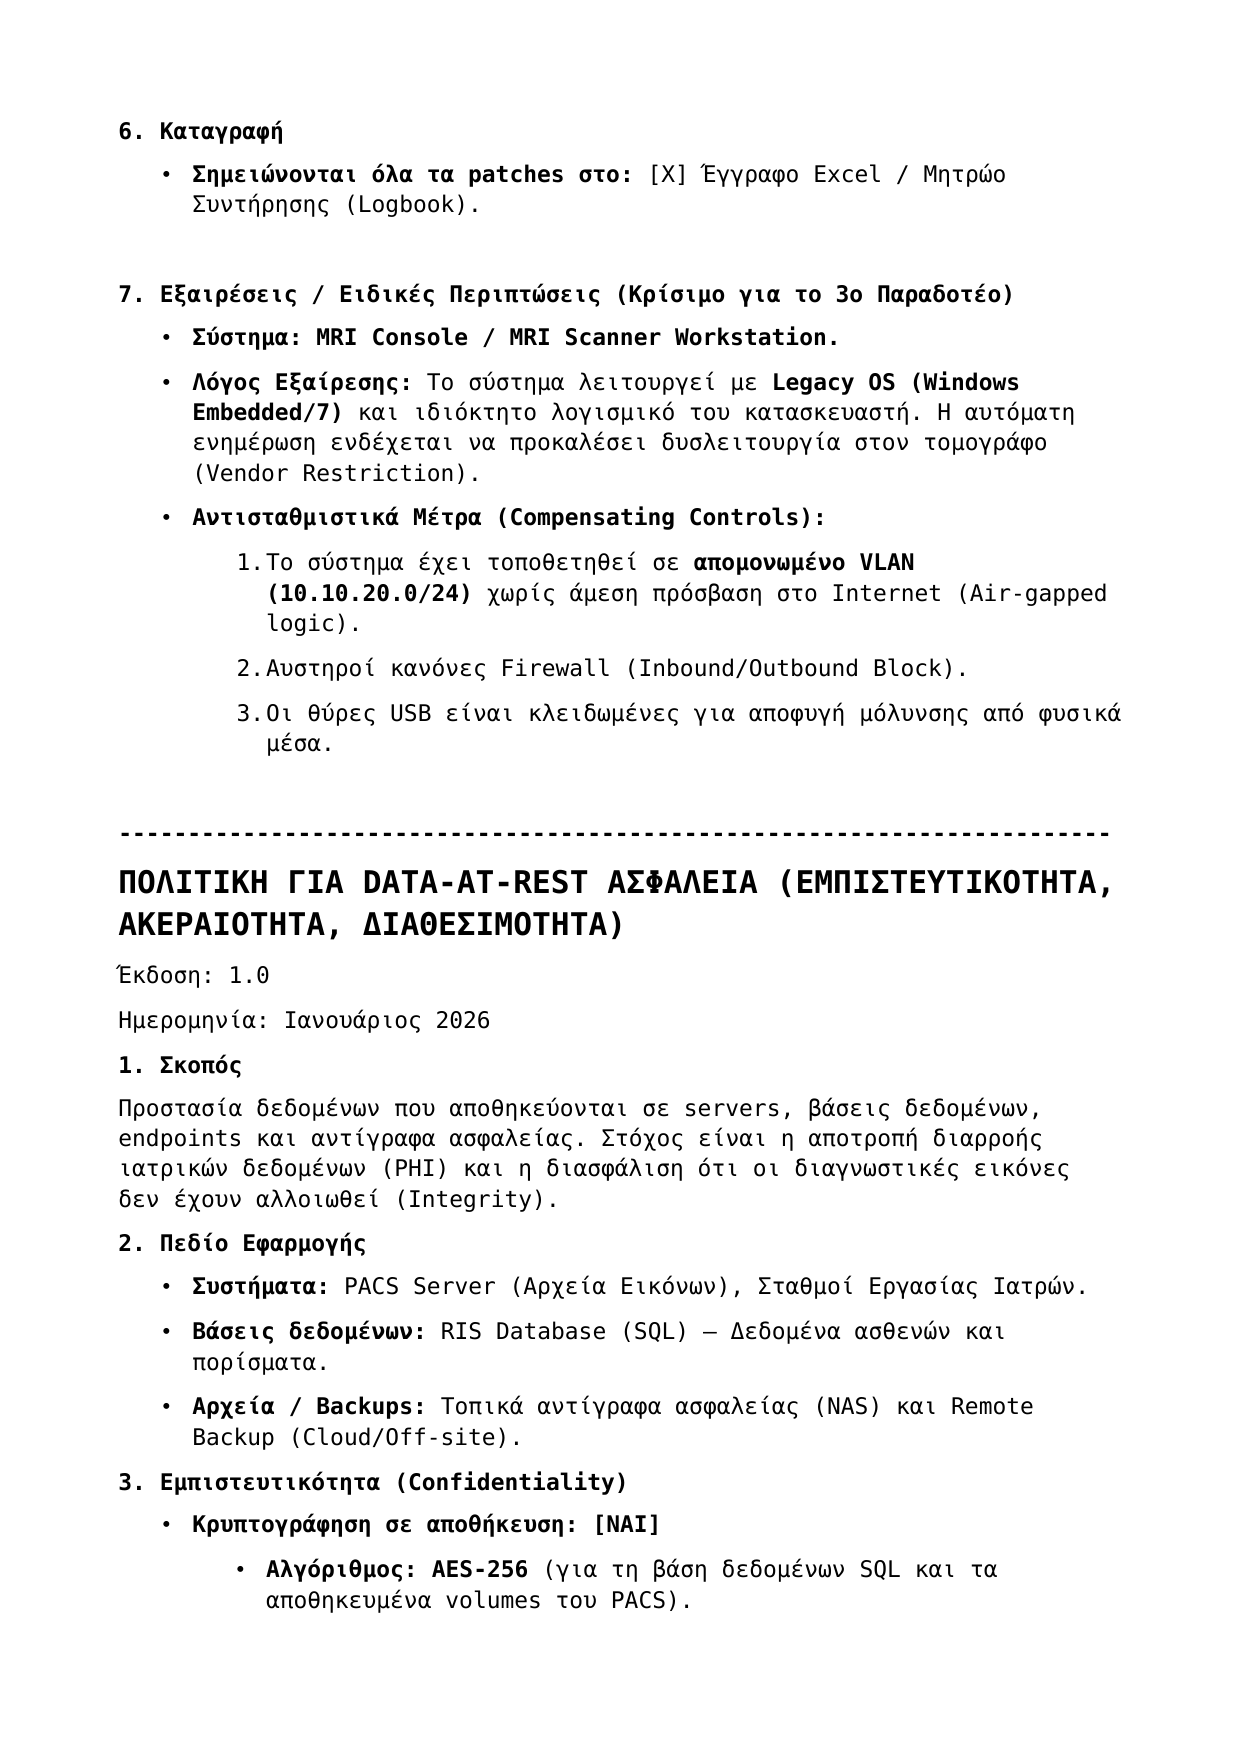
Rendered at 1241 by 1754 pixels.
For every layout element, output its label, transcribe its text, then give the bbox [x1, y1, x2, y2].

text ------------------------------------------------------------------------ [118, 820, 1122, 847]
list Αυστηροί κανόνες Firewall (Inbound/Outbound Block). [236, 655, 1122, 682]
list Σύστημα: MRI Console / MRI Scanner Workstation. [162, 324, 1122, 351]
text ΠΟΛΙΤΙΚΗ ΓΙΑ DATA-AT-REST ΑΣΦΑΛΕΙΑ (ΕΜΠΙΣΤΕΥΤΙΚΟΤΗΤΑ, ΑΚΕΡΑΙΟΤΗΤΑ, ΔΙΑΘΕΣΙΜΟΤΗΤΑ) [118, 865, 1122, 943]
list Το σύστημα έχει τοποθετηθεί σε απομονωμένο VLAN (10.10.20.0/24) χωρίς άμεση πρόσβαση στο Internet (Air-gapped logic). [236, 549, 1122, 637]
text Προστασία δεδομένων που αποθηκεύονται σε servers, βάσεις δεδομένων, endpoints και αντίγραφα ασφαλείας. Στόχος είναι η αποτροπή διαρροής ιατρικών δεδομένων (PHI) και η διασφάλιση ότι οι διαγνωστικές εικόνες δεν έχουν αλλοιωθεί (Integrity). [118, 1095, 1122, 1212]
text Ημερομηνία: Ιανουάριος 2026 [118, 1007, 1122, 1034]
list Αλγόριθμος: AES-256 (για τη βάση δεδομένων SQL και τα αποθηκευμένα volumes του PACS). [236, 1556, 1122, 1613]
list Οι θύρες USB είναι κλειδωμένες για αποφυγή μόλυνσης από φυσικά μέσα. [236, 700, 1122, 757]
list Αρχεία / Backups: Τοπικά αντίγραφα ασφαλείας (NAS) και Remote Backup (Cloud/Off-site). [162, 1393, 1122, 1451]
list Αντισταθμιστικά Μέτρα (Compensating Controls): [162, 504, 1122, 531]
list Σημειώνονται όλα τα patches στο: [X] Έγγραφο Excel / Μητρώο Συντήρησης (Logbook). [162, 161, 1122, 218]
subtitle 1. Σκοπός [118, 1052, 1122, 1079]
list Κρυπτογράφηση σε αποθήκευση: [ΝΑΙ] [162, 1512, 1122, 1538]
subtitle 6. Καταγραφή [118, 118, 1122, 145]
text Έκδοση: 1.0 [118, 962, 1122, 989]
list Βάσεις δεδομένων: RIS Database (SQL) – Δεδομένα ασθενών και πορίσματα. [162, 1318, 1122, 1375]
subtitle 7. Εξαιρέσεις / Ειδικές Περιπτώσεις (Κρίσιμο για το 3o Παραδοτέο) [118, 281, 1122, 308]
list Λόγος Εξαίρεσης: Το σύστημα λειτουργεί με Legacy OS (Windows Embedded/7) και ιδιόκτητο λογισμικό του κατασκευαστή. Η αυτόματη ενημέρωση ενδέχεται να προκαλέσει δυσλειτουργία στον τομογράφο (Vendor Restriction). [162, 369, 1122, 486]
subtitle 2. Πεδίο Εφαρμογής [118, 1231, 1122, 1257]
subtitle 3. Εμπιστευτικότητα (Confidentiality) [118, 1469, 1122, 1495]
list Συστήματα: PACS Server (Αρχεία Εικόνων), Σταθμοί Εργασίας Ιατρών. [162, 1273, 1122, 1300]
